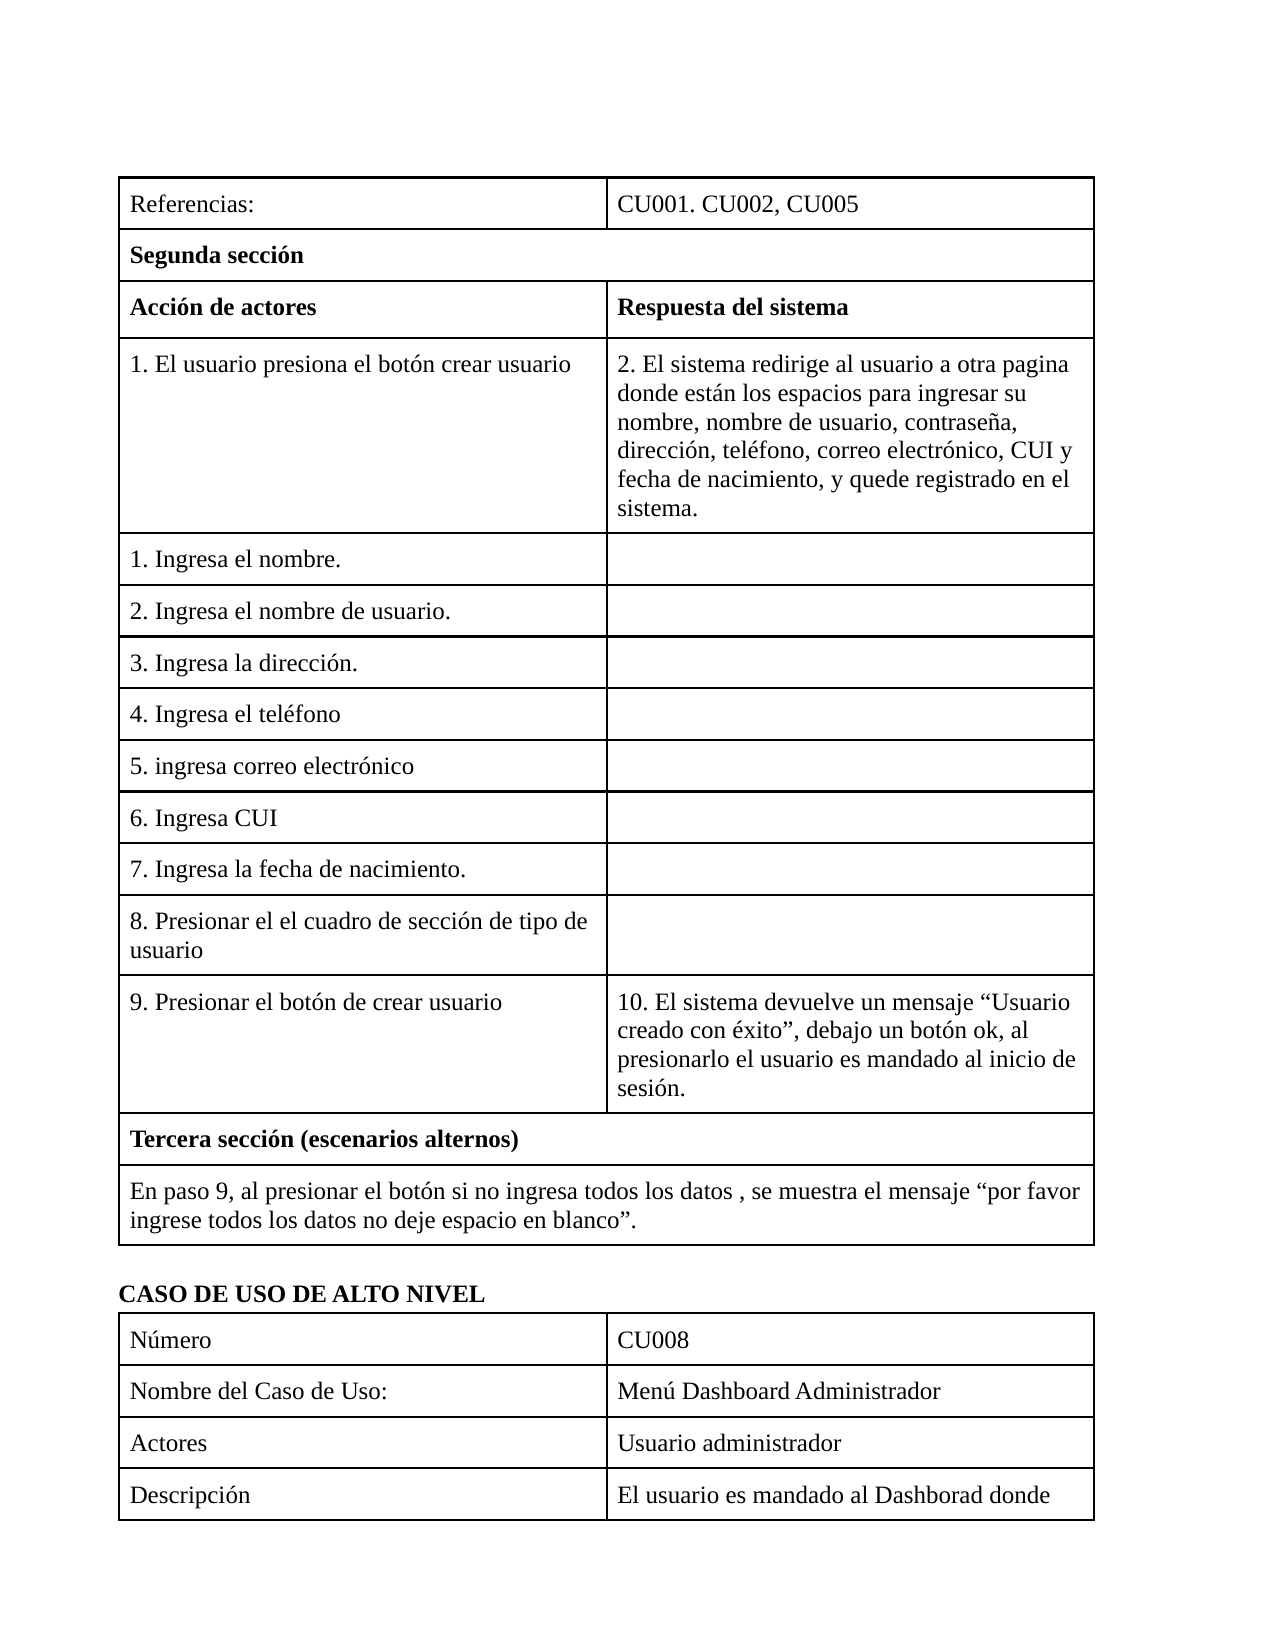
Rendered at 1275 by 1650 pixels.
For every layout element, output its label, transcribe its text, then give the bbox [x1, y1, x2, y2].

table_cell 6. Ingresa CUI [120, 793, 606, 842]
table_cell Usuario administrador [608, 1418, 1093, 1467]
table_cell Nombre del Caso de Uso: [120, 1366, 606, 1416]
table_cell [608, 844, 1093, 894]
table_cell [608, 741, 1093, 790]
table_cell El usuario es mandado al Dashborad donde [608, 1469, 1093, 1519]
table_cell Respuesta del sistema [608, 282, 1093, 337]
table_cell Menú Dashboard Administrador [608, 1366, 1093, 1416]
text CASO DE USO DE ALTO NIVEL [118, 1279, 1157, 1308]
table_cell 8. Presionar el el cuadro de sección de tipo de usuario [120, 896, 606, 974]
table_cell 10. El sistema devuelve un mensaje “Usuario creado con éxito”, debajo un botón ok, al presionarlo el usuario es mandado al inicio de sesión. [608, 976, 1093, 1112]
table_cell Actores [120, 1418, 606, 1467]
table_header Número [120, 1314, 606, 1364]
table_cell [608, 896, 1093, 974]
table_cell 2. Ingresa el nombre de usuario. [120, 586, 606, 635]
table_cell 5. ingresa correo electrónico [120, 741, 606, 790]
table_cell [608, 534, 1093, 584]
table_cell 4. Ingresa el teléfono [120, 689, 606, 739]
table_cell Tercera sección (escenarios alternos) [120, 1114, 1093, 1164]
table_cell 2. El sistema redirige al usuario a otra pagina donde están los espacios para ingresar su nombre, nombre de usuario, contraseña, dirección, teléfono, correo electrónico, CUI y fecha de nacimiento, y quede registrado en el sistema. [608, 339, 1093, 532]
table_cell [608, 793, 1093, 842]
table_cell [608, 586, 1093, 635]
table_cell Descripción [120, 1469, 606, 1519]
table_cell 3. Ingresa la dirección. [120, 638, 606, 687]
table_header CU008 [608, 1314, 1093, 1364]
table_cell CU001. CU002, CU005 [608, 179, 1093, 228]
table_cell 1. Ingresa el nombre. [120, 534, 606, 584]
table_cell Acción de actores [120, 282, 606, 337]
table_cell En paso 9, al presionar el botón si no ingresa todos los datos , se muestra el mensaje “por favor ingrese todos los datos no deje espacio en blanco”. [120, 1166, 1093, 1244]
table_cell Referencias: [120, 179, 606, 228]
table_cell [608, 638, 1093, 687]
table_cell 1. El usuario presiona el botón crear usuario [120, 339, 606, 532]
table_cell Segunda sección [120, 230, 1093, 280]
table_cell 7. Ingresa la fecha de nacimiento. [120, 844, 606, 894]
table_cell [608, 689, 1093, 739]
table_cell 9. Presionar el botón de crear usuario [120, 976, 606, 1112]
